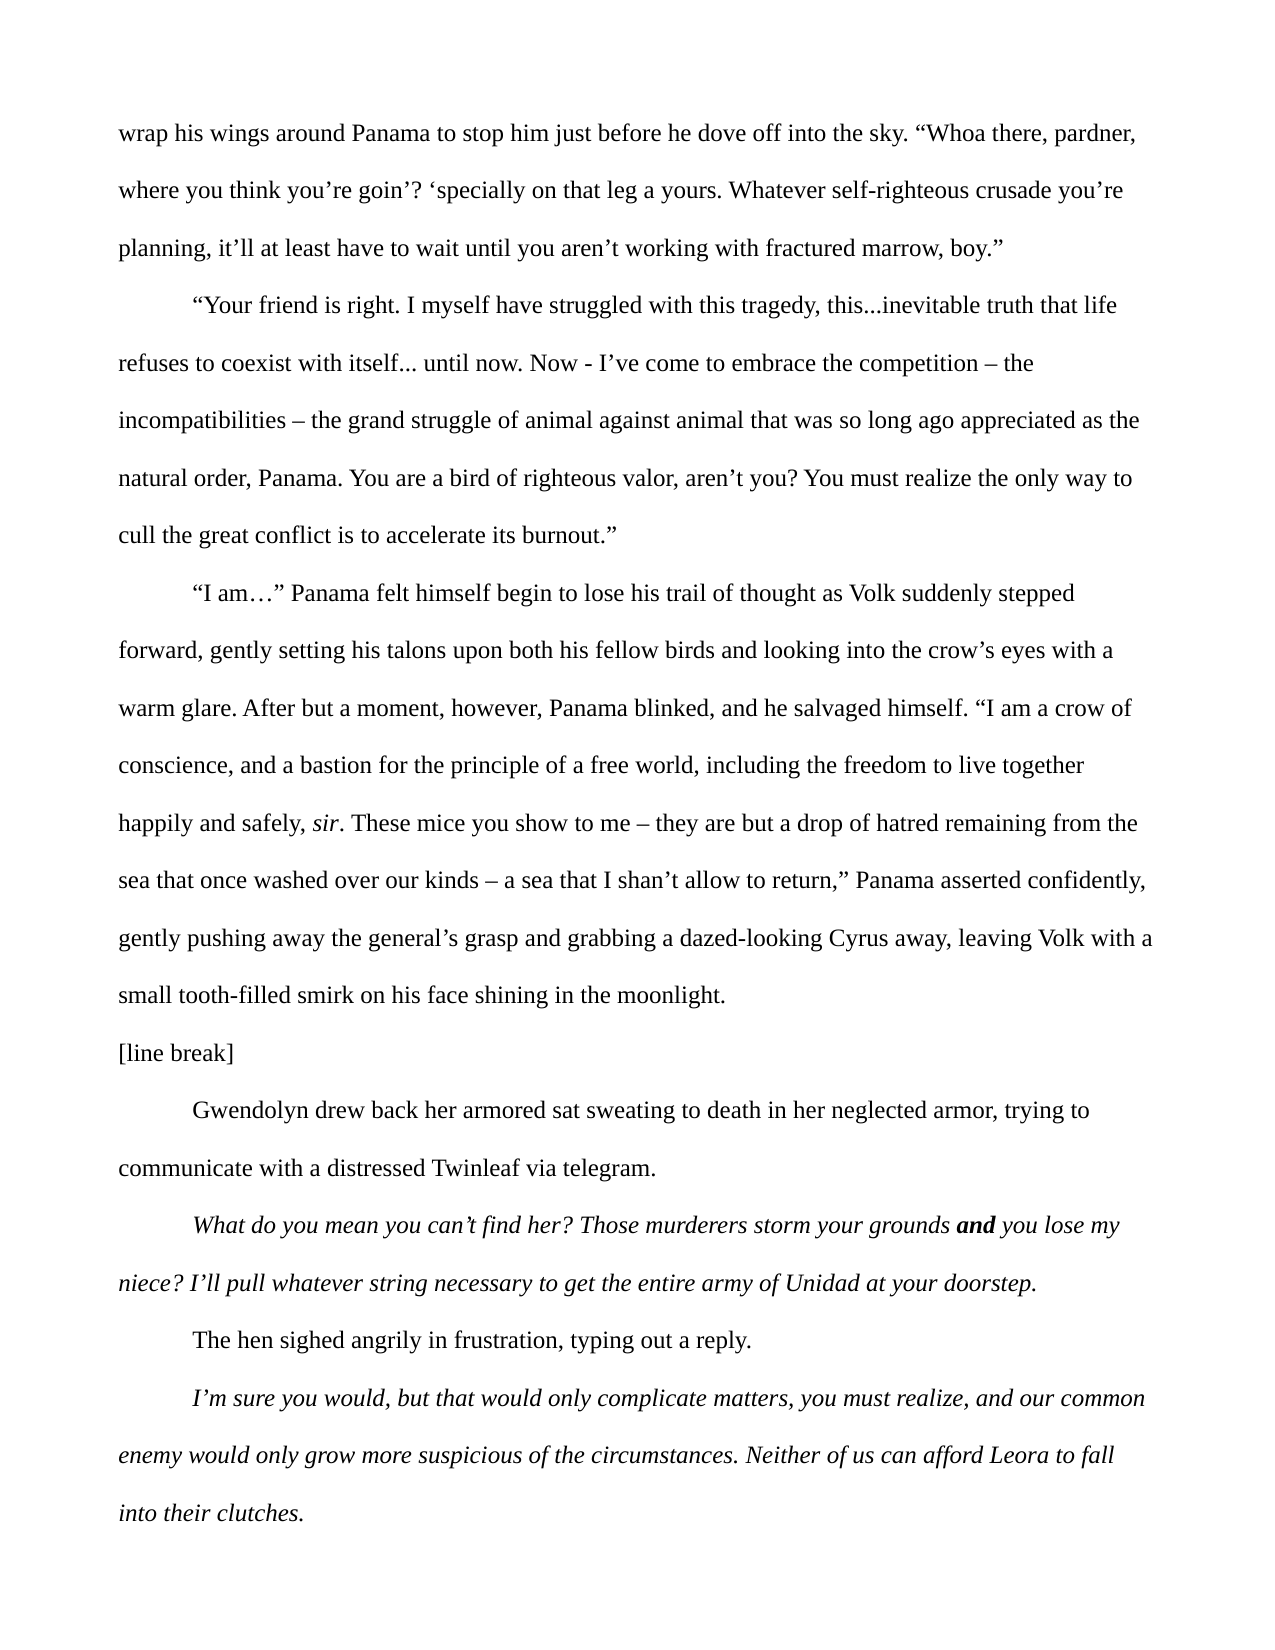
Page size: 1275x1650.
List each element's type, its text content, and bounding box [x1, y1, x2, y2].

text wrap his wings around Panama to stop him just before he dove off into the sky. “Whoa there, pardner, where you think you’re goin’? ‘specially on that leg a yours. Whatever self-righteous crusade you’re planning, it’ll at least have to wait until you aren’t working with fractured marrow, boy.” [118, 118, 1157, 262]
text “I am…” Panama felt himself begin to lose his trail of thought as Volk suddenly stepped forward, gently setting his talons upon both his fellow birds and looking into the crow’s eyes with a warm glare. After but a moment, however, Panama blinked, and he salvaged himself. “I am a crow of conscience, and a bastion for the principle of a free world, including the freedom to live together happily and safely, sir. These mice you show to me – they are but a drop of hatred remaining from the sea that once washed over our kinds – a sea that I shan’t allow to return,” Panama asserted confidently, gently pushing away the general’s grasp and grabbing a dazed-looking Cyrus away, leaving Volk with a small tooth-filled smirk on his face shining in the moonlight. [118, 578, 1157, 1009]
text What do you mean you can’t find her? Those murderers storm your grounds and you lose my niece? I’ll pull whatever string necessary to get the entire army of Unidad at your doorstep. [118, 1211, 1157, 1297]
text [line break] [118, 1038, 1157, 1067]
text “Your friend is right. I myself have struggled with this tragedy, this...inevitable truth that life refuses to coexist with itself... until now. Now - I’ve come to embrace the competition – the incompatibilities – the grand struggle of animal against animal that was so long ago appreciated as the natural order, Panama. You are a bird of righteous valor, aren’t you? You must realize the only way to cull the great conflict is to accelerate its burnout.” [118, 291, 1157, 549]
text The hen sighed angrily in frustration, typing out a reply. [118, 1326, 1157, 1354]
text I’m sure you would, but that would only complicate matters, you must realize, and our common enemy would only grow more suspicious of the circumstances. Neither of us can afford Leora to fall into their clutches. [118, 1383, 1157, 1527]
text Gwendolyn drew back her armored sat sweating to death in her neglected armor, trying to communicate with a distressed Twinleaf via telegram. [118, 1096, 1157, 1182]
